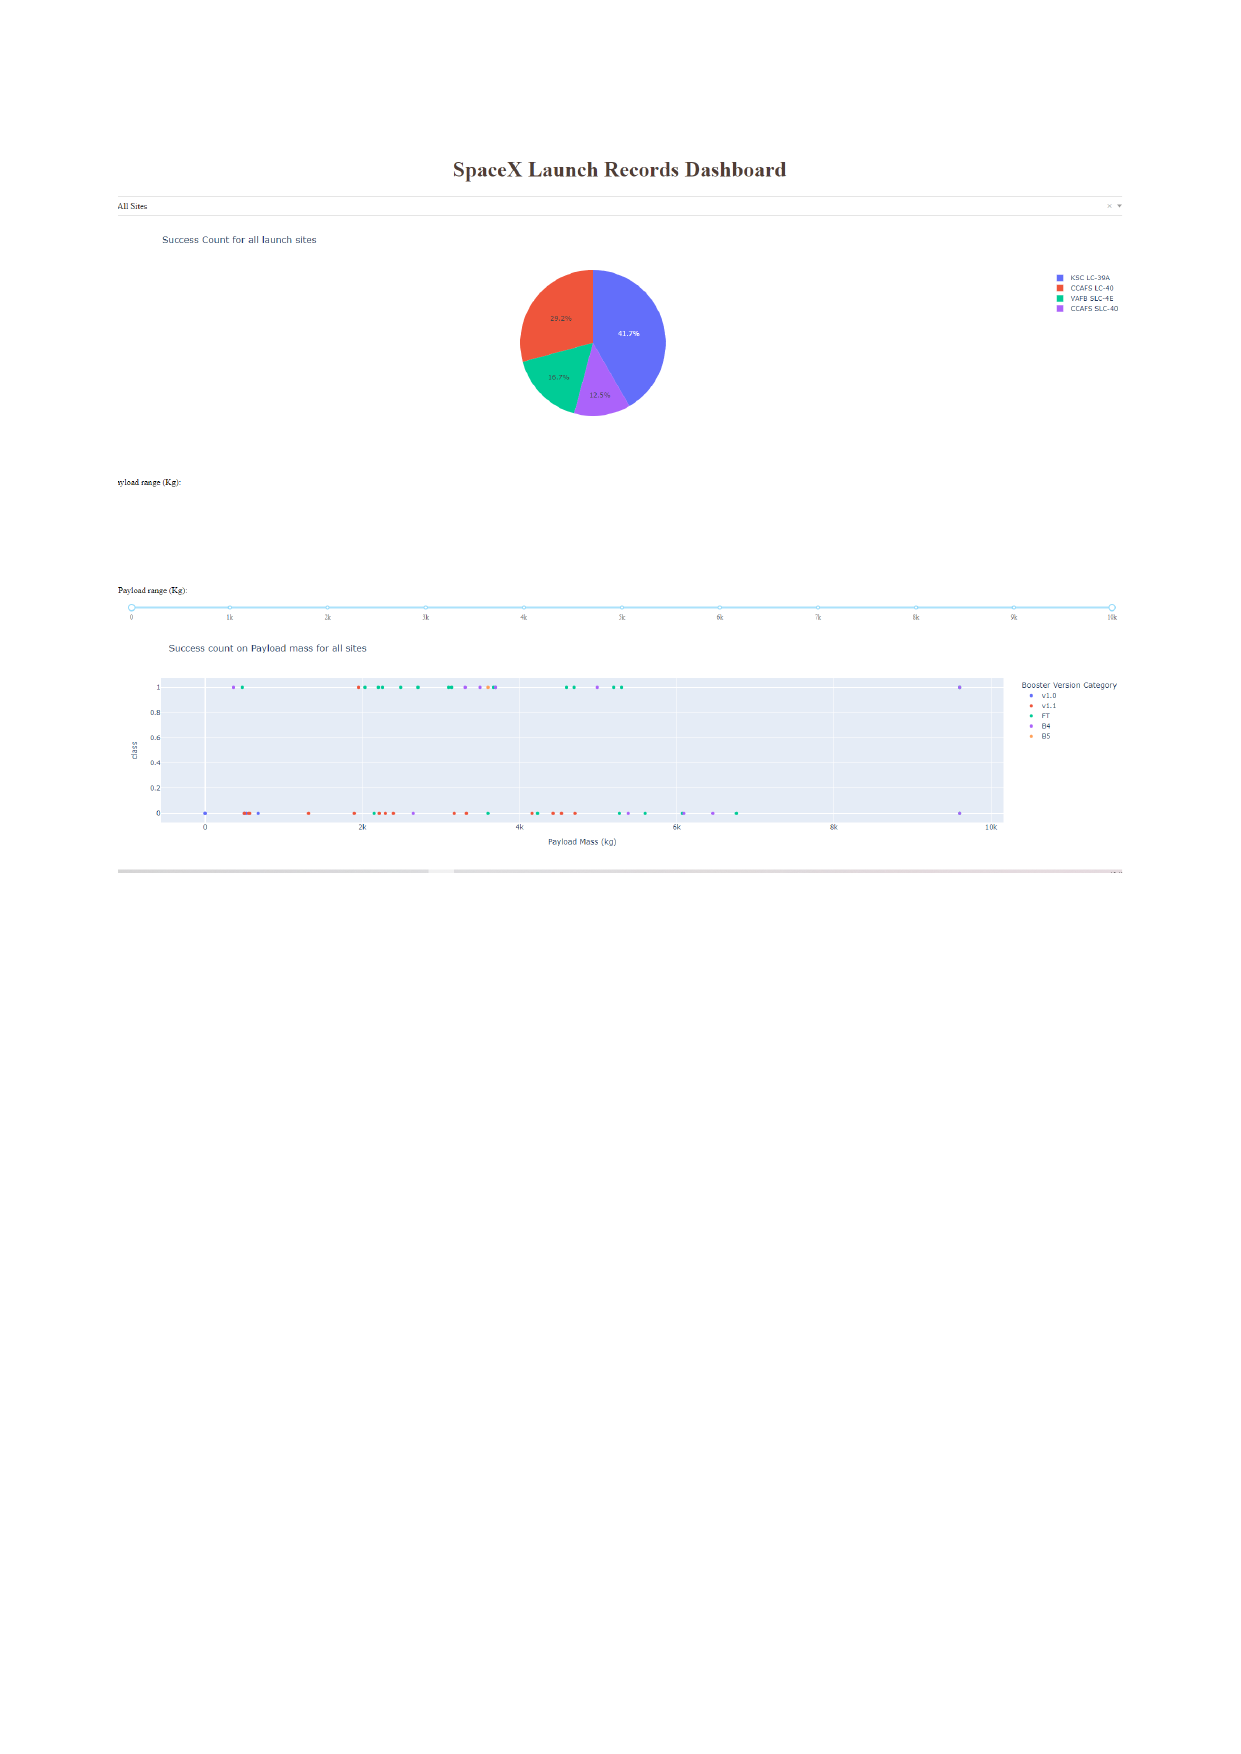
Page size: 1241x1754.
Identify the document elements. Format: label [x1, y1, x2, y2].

picture [118, 580, 1123, 873]
picture [118, 146, 1123, 495]
